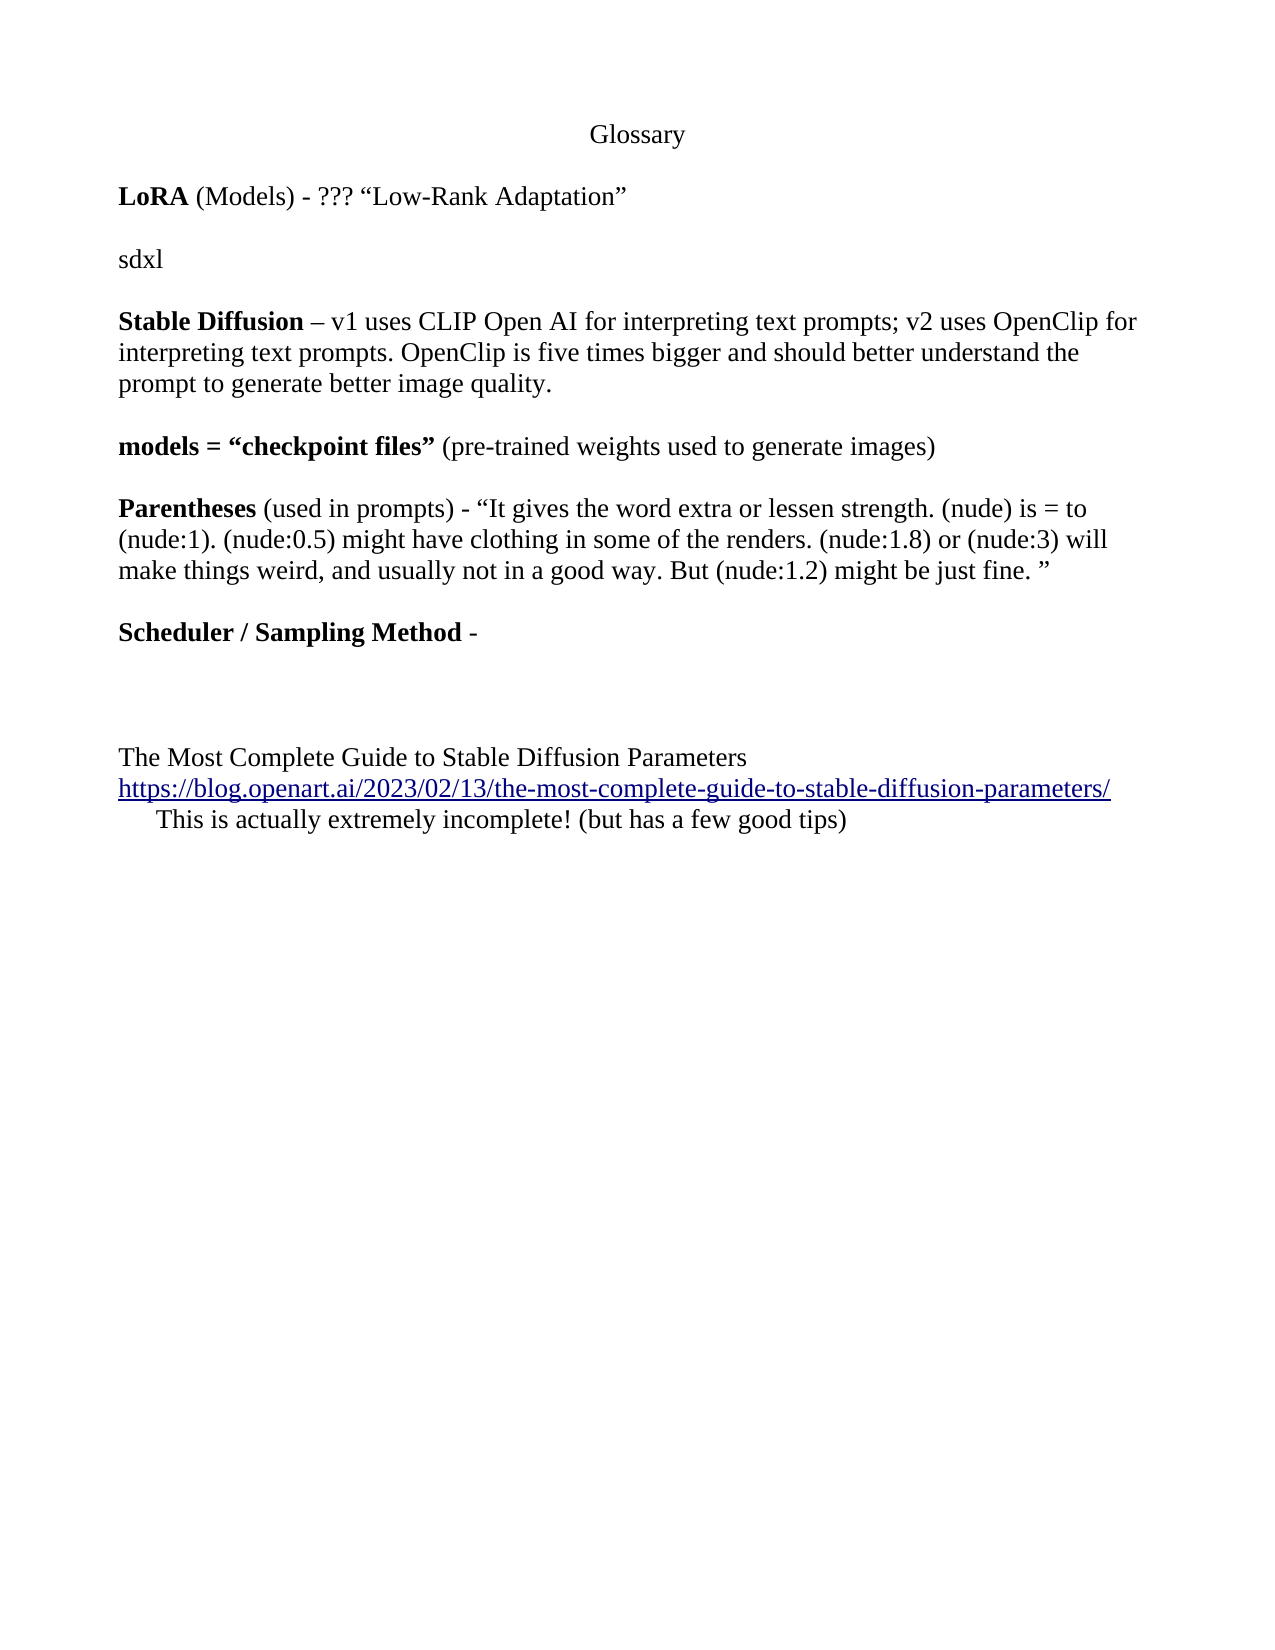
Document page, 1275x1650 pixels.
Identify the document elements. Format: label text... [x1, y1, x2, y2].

text Stable Diffusion – v1 uses CLIP Open AI for interpreting text prompts; v2 uses OpenClip for interpreting text prompts. OpenClip is five times bigger and should better understand the prompt to generate better image quality. [118, 305, 1157, 398]
text Glossary [118, 118, 1157, 149]
text Scheduler / Sampling Method - [118, 616, 1157, 648]
text https://blog.openart.ai/2023/02/13/the-most-complete-guide-to-stable-diffusion-parameters/ [118, 772, 1157, 803]
text sdxl [118, 243, 1157, 274]
text The Most Complete Guide to Stable Diffusion Parameters [118, 741, 1157, 772]
text models = “checkpoint files” (pre-trained weights used to generate images) [118, 429, 1157, 461]
text LoRA (Models) - ??? “Low-Rank Adaptation” [118, 180, 1157, 212]
text This is actually extremely incomplete! (but has a few good tips) [156, 803, 1157, 834]
text Parentheses (used in prompts) - “It gives the word extra or lessen strength. (nude) is = to (nude:1). (nude:0.5) might have clothing in some of the renders. (nude:1.8) or (nude:3) will make things weird, and usually not in a good way. But (nude:1.2) might be just fine. ” [118, 492, 1157, 585]
